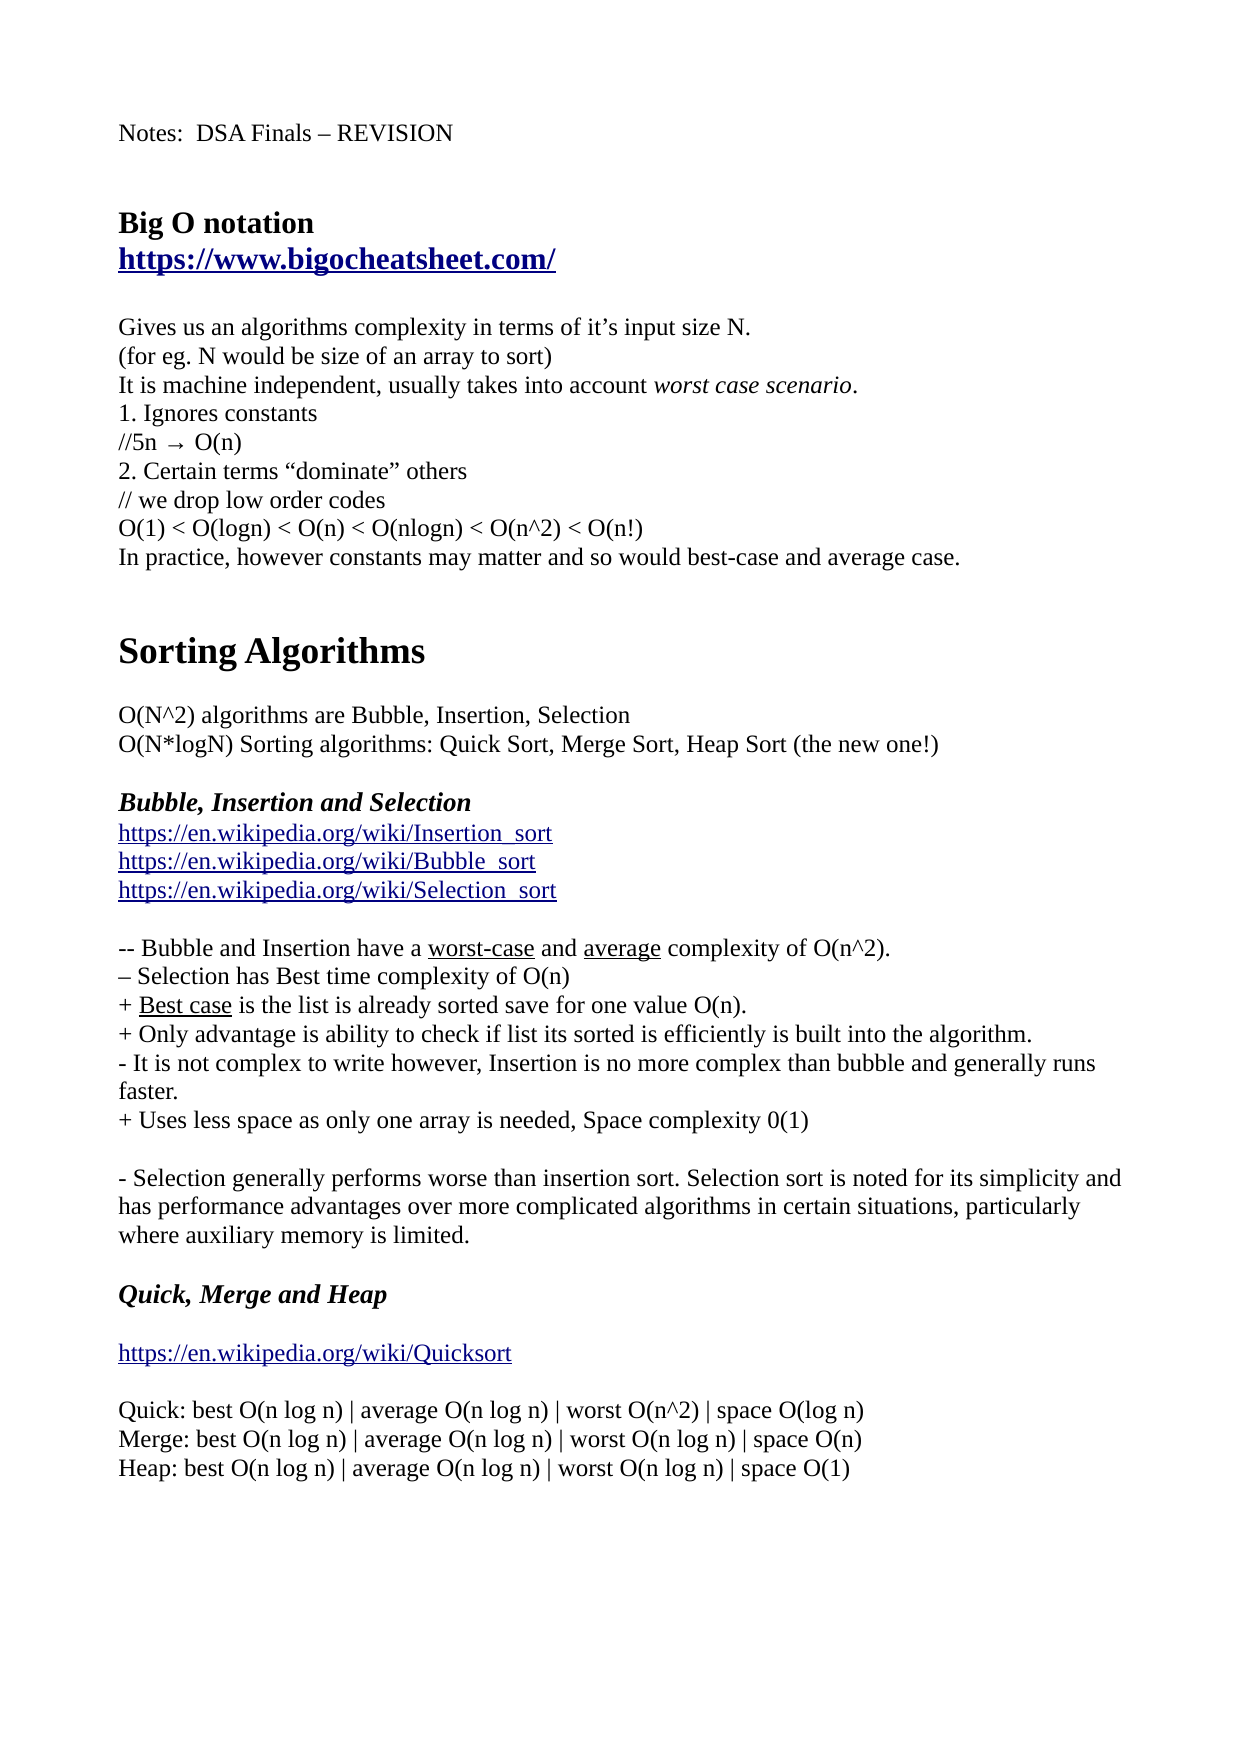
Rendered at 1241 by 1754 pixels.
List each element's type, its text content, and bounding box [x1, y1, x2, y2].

text -- Bubble and Insertion have a worst-case and average complexity of O(n^2). [118, 933, 1122, 961]
text O(N^2) algorithms are Bubble, Insertion, Selection [118, 700, 1122, 729]
text Merge: best O(n log n) | average O(n log n) | worst O(n log n) | space O(n) [118, 1424, 1122, 1453]
text - It is not complex to write however, Insertion is no more complex than bubble and generally runs faster. [118, 1048, 1122, 1105]
text + Only advantage is ability to check if list its sorted is efficiently is built into the algorithm. [118, 1019, 1122, 1048]
text https://en.wikipedia.org/wiki/Bubble_sort [118, 846, 1122, 875]
text 1. Ignores constants [118, 398, 1122, 427]
text Bubble, Insertion and Selection [118, 787, 1122, 818]
text Sorting Algorithms [118, 628, 1122, 672]
text https://en.wikipedia.org/wiki/Quicksort [118, 1338, 1122, 1366]
text //5n → O(n) [118, 427, 1122, 456]
text Quick: best O(n log n) | average O(n log n) | worst O(n^2) | space O(log n) [118, 1395, 1122, 1424]
text – Selection has Best time complexity of O(n) [118, 961, 1122, 990]
text + Uses less space as only one array is needed, Space complexity 0(1) [118, 1105, 1122, 1134]
text Heap: best O(n log n) | average O(n log n) | worst O(n log n) | space O(1) [118, 1453, 1122, 1481]
text Big O notation [118, 204, 1122, 240]
text O(1) < O(logn) < O(n) < O(nlogn) < O(n^2) < O(n!) [118, 513, 1122, 542]
text In practice, however constants may matter and so would best-case and average case. [118, 542, 1122, 571]
text https://en.wikipedia.org/wiki/Insertion_sort [118, 818, 1122, 846]
text It is machine independent, usually takes into account worst case scenario. [118, 370, 1122, 398]
text O(N*logN) Sorting algorithms: Quick Sort, Merge Sort, Heap Sort (the new one!) [118, 729, 1122, 758]
text - Selection generally performs worse than insertion sort. Selection sort is noted for its simplicity and has performance advantages over more complicated algorithms in certain situations, particularly where auxiliary memory is limited. [118, 1163, 1122, 1249]
text Gives us an algorithms complexity in terms of it’s input size N. [118, 312, 1122, 341]
text https://www.bigocheatsheet.com/ [118, 240, 1122, 276]
text Notes: DSA Finals – REVISION [118, 118, 1122, 147]
text + Best case is the list is already sorted save for one value O(n). [118, 990, 1122, 1019]
text Quick, Merge and Heap [118, 1278, 1122, 1309]
text 2. Certain terms “dominate” others [118, 456, 1122, 485]
text (for eg. N would be size of an array to sort) [118, 341, 1122, 370]
text https://en.wikipedia.org/wiki/Selection_sort [118, 875, 1122, 904]
text // we drop low order codes [118, 485, 1122, 513]
